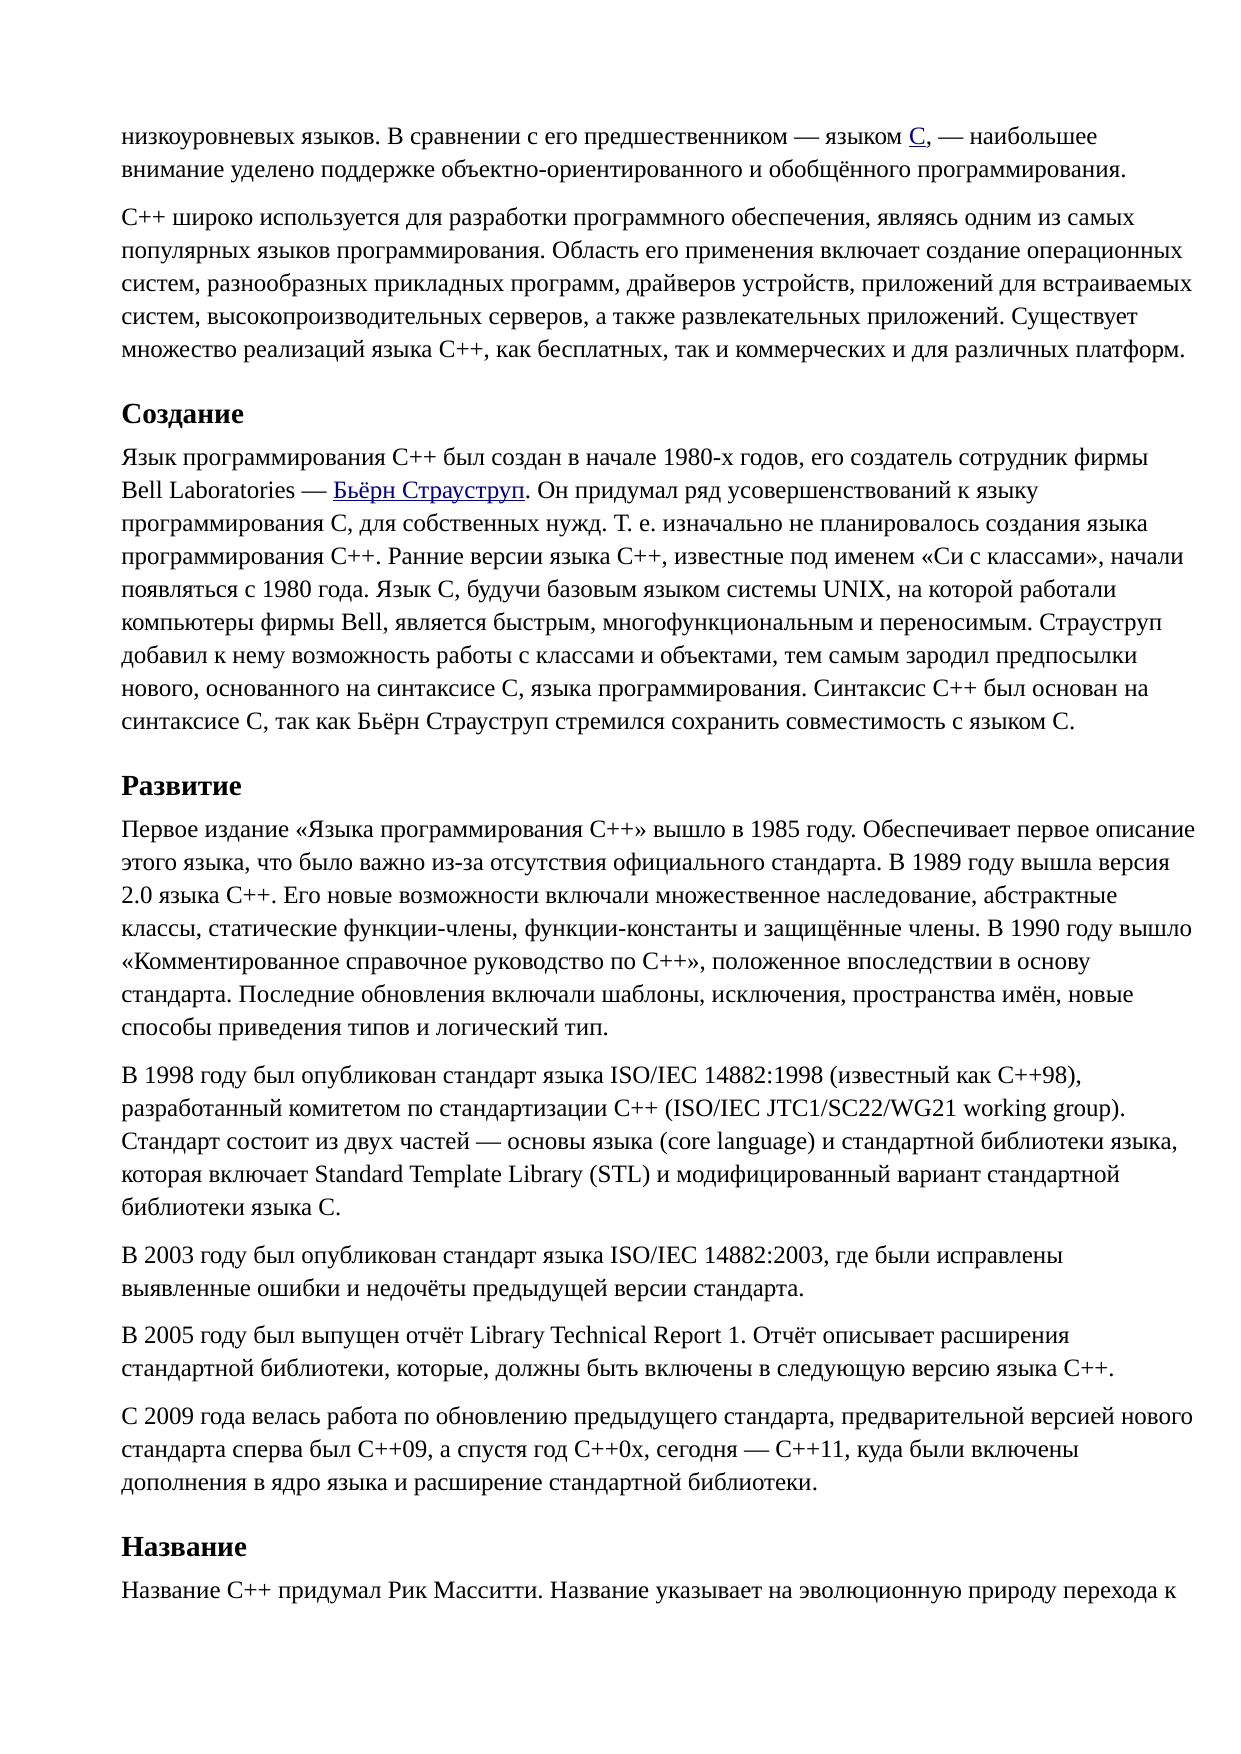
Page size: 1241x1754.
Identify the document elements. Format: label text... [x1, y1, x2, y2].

table_header низкоуровневых языков. В сравнении с его предшественником — языком C, — наибольшее внимание уделено поддержке объектно-ориентированного и обобщённого программирования. C++ широко используется для разработки программного обеспечения, являясь одним из самых популярных языков программирования. Область его применения включает создание операционных систем, разнообразных прикладных программ, драйверов устройств, приложений для встраиваемых систем, высокопроизводительных серверов, а также развлекательных приложений. Существует множество реализаций языка C++, как бесплатных, так и коммерческих и для различных платформ. Создание Язык программирования С++ был создан в начале 1980-х годов, его создатель сотрудник фирмы Bell Laboratories — Бьёрн Страуструп. Он придумал ряд усовершенствований к языку программирования C, для собственных нужд. Т. е. изначально не планировалось создания языка программирования С++. Ранние версии языка С++, известные под именем «Cи с классами», начали появляться с 1980 года. Язык C, будучи базовым языком системы UNIX, на которой работали компьютеры фирмы Bell, является быстрым, многофункциональным и переносимым. Страуструп добавил к нему возможность работы с классами и объектами, тем самым зародил предпосылки нового, основанного на синтаксисе С, языка программирования. Синтаксис C++ был основан на синтаксисе C, так как Бьёрн Страуструп стремился сохранить совместимость с языком C. Развитие Первое издание «Языка программирования C++» вышло в 1985 году. Обеспечивает первое описание этого языка, что было важно из-за отсутствия официального стандарта. В 1989 году вышла версия 2.0 языка C++. Его новые возможности включали множественное наследование, абстрактные классы, статические функции-члены, функции-константы и защищённые члены. В 1990 году вышло «Комментированное справочное руководство по C++», положенное впоследствии в основу стандарта. Последние обновления включали шаблоны, исключения, пространства имён, новые способы приведения типов и логический тип. В 1998 году был опубликован стандарт языка ISO/IEC 14882:1998 (известный как C++98), разработанный комитетом по стандартизации C++ (ISO/IEC JTC1/SC22/WG21 working group). Стандарт состоит из двух частей — основы языка (core language) и стандартной библиотеки языка, которая включает Standard Template Library (STL) и модифицированный вариант стандартной библиотеки языка C. В 2003 году был опубликован стандарт языка ISO/IEC 14882:2003, где были исправлены выявленные ошибки и недочёты предыдущей версии стандарта. В 2005 году был выпущен отчёт Library Technical Report 1. Отчёт описывает расширения стандартной библиотеки, которые, должны быть включены в следующую версию языка C++. С 2009 года велась работа по обновлению предыдущего стандарта, предварительной версией нового стандарта сперва был C++09, а спустя год C++0x, сегодня — C++11, куда были включены дополнения в ядро языка и расширение стандартной библиотеки. Название Название C++ придумал Рик Масситти. Название указывает на эволюционную природу перехода к [118, 118, 1199, 1607]
